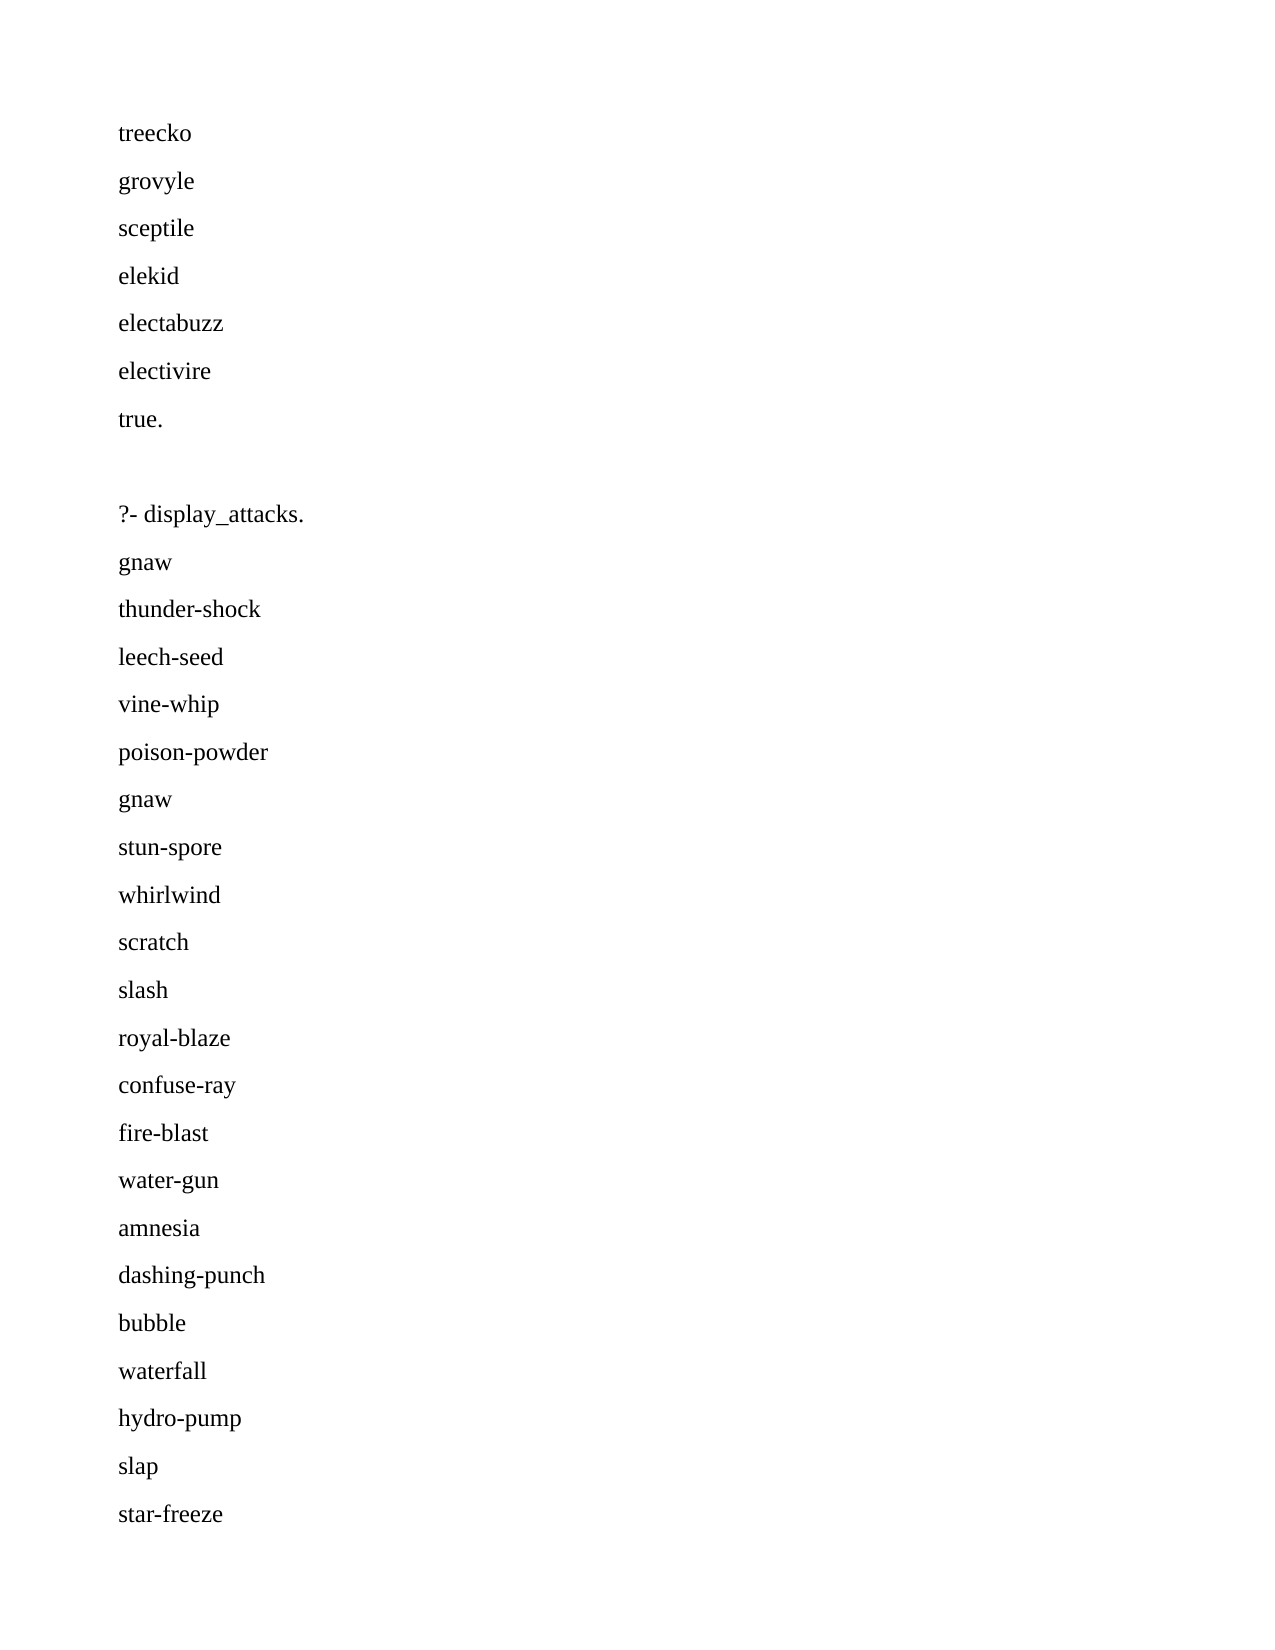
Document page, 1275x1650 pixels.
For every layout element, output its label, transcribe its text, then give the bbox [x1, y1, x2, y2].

text bubble [118, 1308, 1157, 1337]
text waterfall [118, 1356, 1157, 1384]
text gnaw [118, 784, 1157, 813]
text treecko [118, 118, 1157, 147]
text fire-blast [118, 1118, 1157, 1147]
text confuse-ray [118, 1070, 1157, 1099]
text scratch [118, 927, 1157, 956]
text poison-powder [118, 737, 1157, 766]
text hydro-pump [118, 1403, 1157, 1432]
text ?- display_attacks. [118, 499, 1157, 528]
text vine-whip [118, 689, 1157, 718]
text stun-spore [118, 832, 1157, 861]
text electivire [118, 356, 1157, 385]
text thunder-shock [118, 594, 1157, 623]
text elekid [118, 261, 1157, 290]
text leech-seed [118, 642, 1157, 671]
text whirlwind [118, 880, 1157, 908]
text amnesia [118, 1213, 1157, 1242]
text slash [118, 975, 1157, 1004]
text electabuzz [118, 308, 1157, 337]
text star-freeze [118, 1499, 1157, 1527]
text sceptile [118, 213, 1157, 242]
text dashing-punch [118, 1261, 1157, 1289]
text grovyle [118, 166, 1157, 194]
text royal-blaze [118, 1023, 1157, 1051]
text water-gun [118, 1165, 1157, 1194]
text gnaw [118, 547, 1157, 575]
text slap [118, 1451, 1157, 1480]
text true. [118, 404, 1157, 432]
